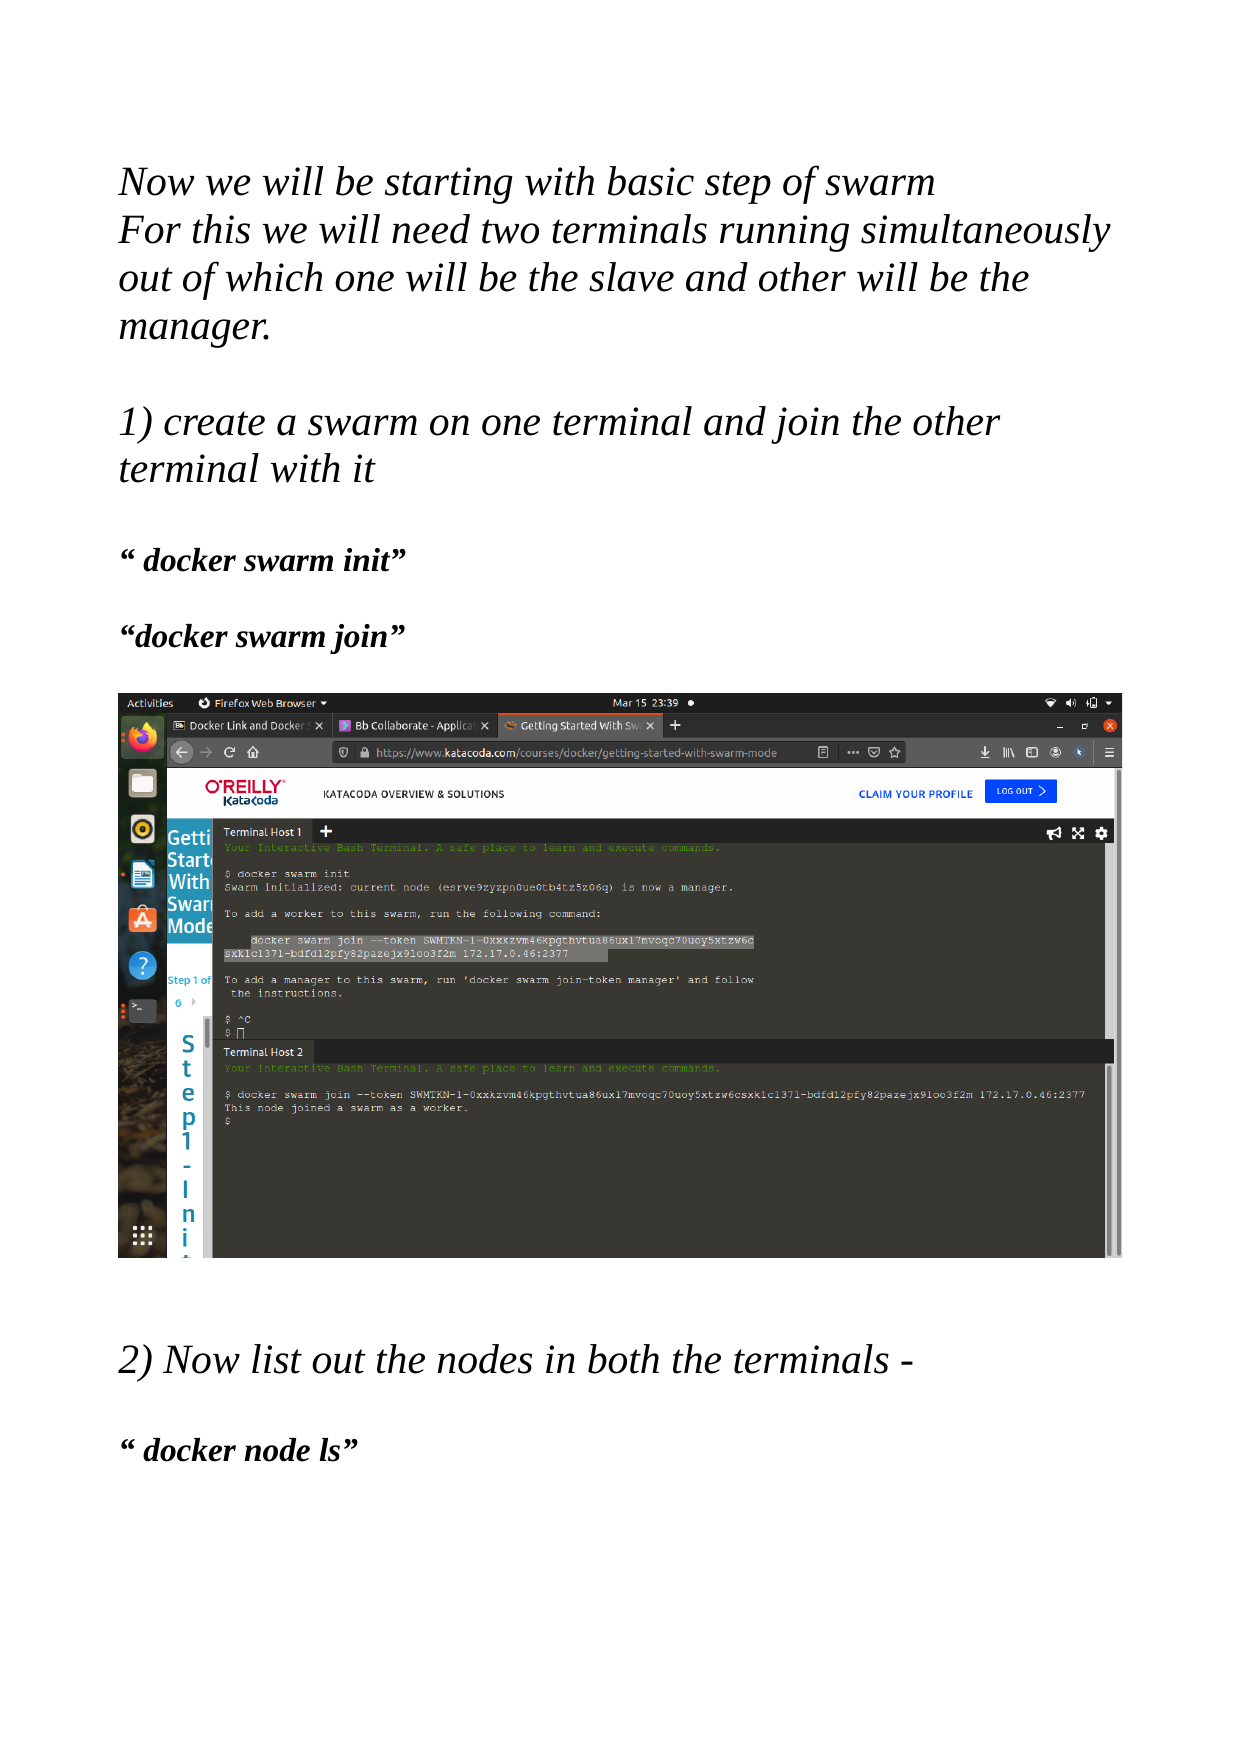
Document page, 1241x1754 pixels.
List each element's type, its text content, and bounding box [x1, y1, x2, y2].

text 2) Now list out the nodes in both the terminals - [118, 1334, 1122, 1382]
picture [118, 693, 1123, 1258]
text “docker swarm join” [118, 616, 1122, 655]
text 1) create a swarm on one terminal and join the other terminal with it [118, 396, 1122, 492]
text “ docker node ls” [118, 1430, 1122, 1468]
text Now we will be starting with basic step of swarm [118, 156, 1122, 204]
text For this we will need two terminals running simultaneously out of which one will be the slave and other will be the manager. [118, 204, 1122, 348]
text “ docker swarm init” [118, 540, 1122, 578]
